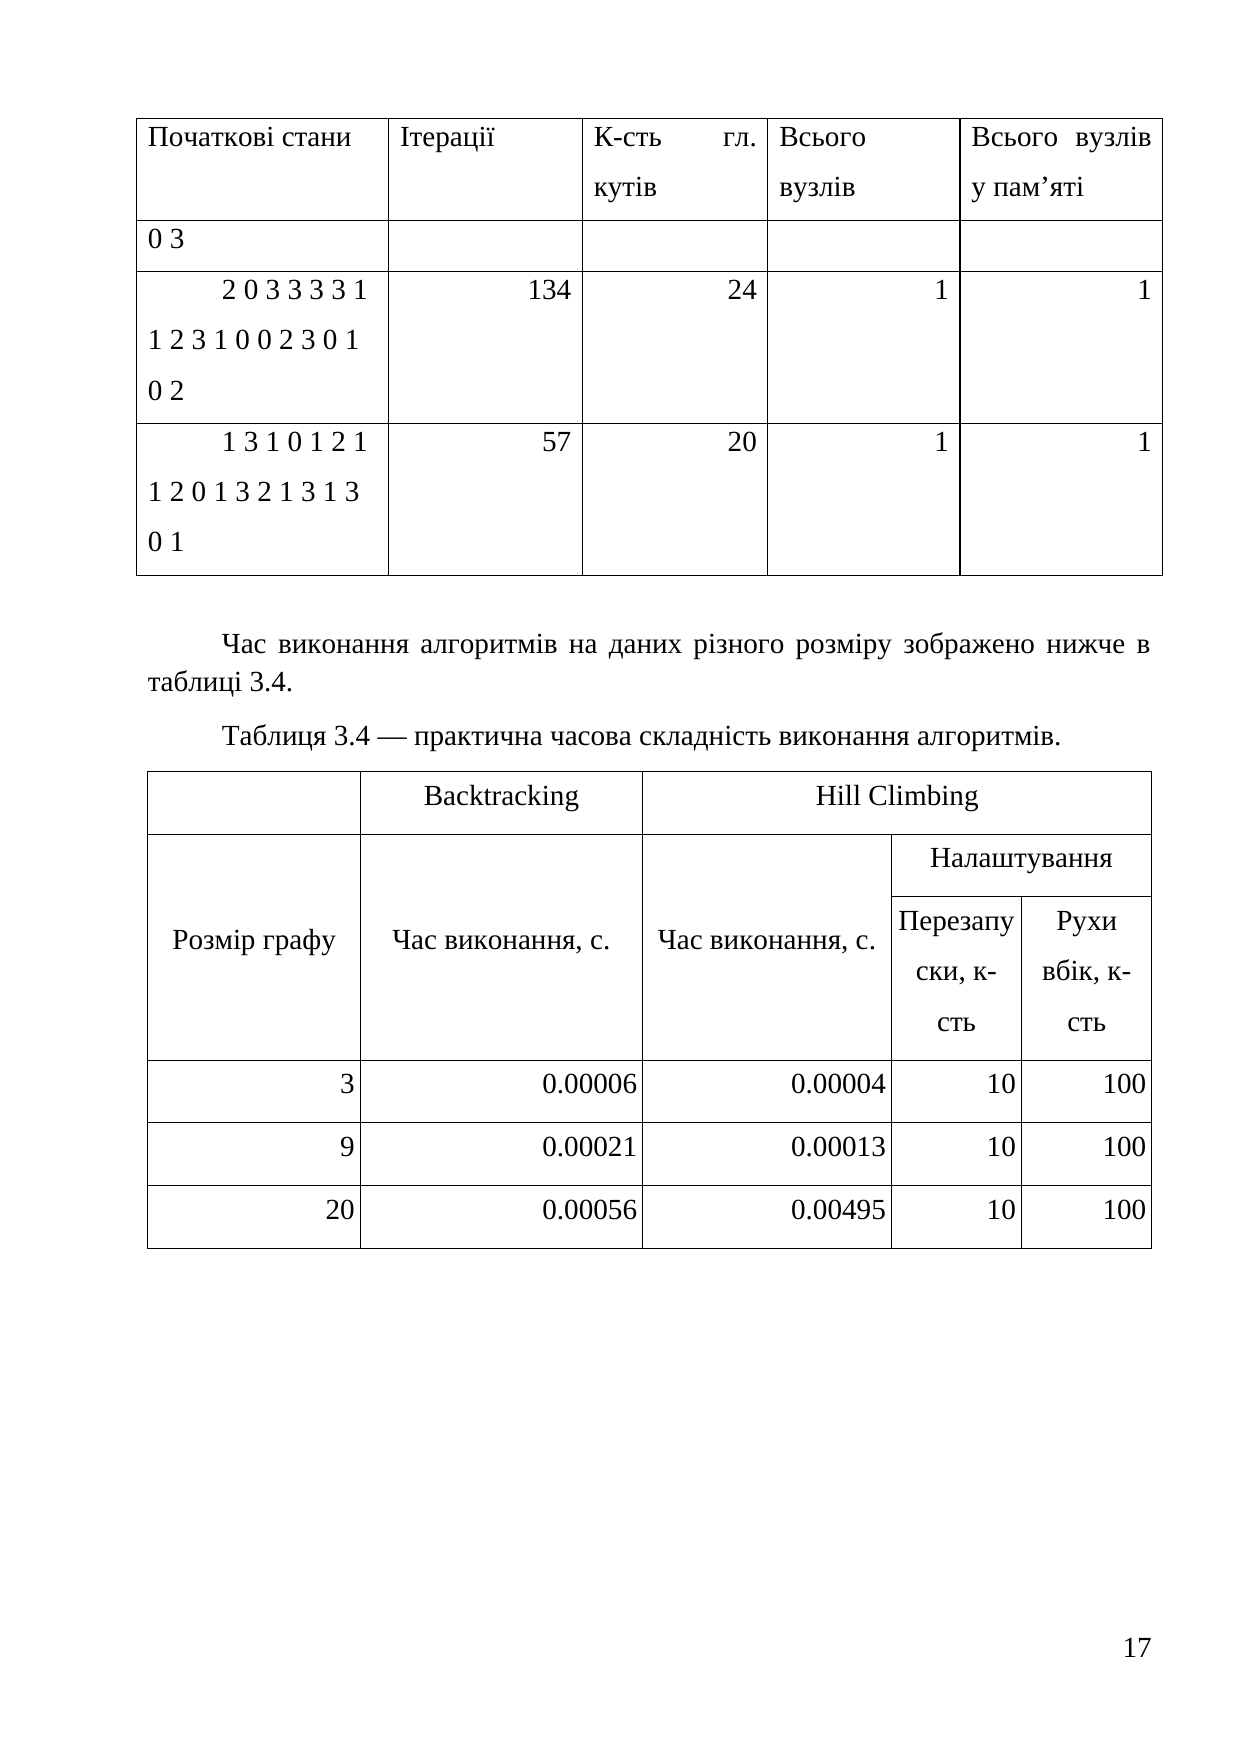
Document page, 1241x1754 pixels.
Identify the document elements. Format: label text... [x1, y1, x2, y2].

table_cell [389, 221, 582, 271]
table_cell 0 3 [137, 221, 388, 271]
table_cell Розмір графу [148, 835, 360, 1059]
table_cell 0.00495 [643, 1186, 891, 1248]
table_cell Перезапуски, к-сть [892, 897, 1021, 1059]
table_cell 1 [768, 272, 959, 423]
table_cell 100 [1022, 1123, 1151, 1185]
table_cell 10 [892, 1186, 1021, 1248]
table_cell [583, 221, 767, 271]
table_cell 100 [1022, 1061, 1151, 1122]
table_cell [961, 221, 1162, 271]
table_cell 100 [1022, 1186, 1151, 1248]
table_cell 0.00006 [361, 1061, 642, 1122]
table_cell 134 [389, 272, 582, 423]
table_cell 0.00013 [643, 1123, 891, 1185]
table_header Початкові стани [137, 119, 388, 220]
table_cell 9 [148, 1123, 360, 1185]
table_cell Час виконання, с. [643, 835, 891, 1059]
table_header Hill Climbing [643, 772, 1151, 833]
table_header Всього вузлів у пам’яті [961, 119, 1162, 220]
table_cell 1 [961, 272, 1162, 423]
table_header Всього вузлів [768, 119, 959, 220]
text Час виконання алгоритмів на даних різного розміру зображено нижче в таблиці 3.4. [148, 626, 1152, 698]
table_cell [768, 221, 959, 271]
table_cell 24 [583, 272, 767, 423]
table_cell Час виконання, с. [361, 835, 642, 1059]
table_cell 10 [892, 1123, 1021, 1185]
table_header Ітерації [389, 119, 582, 220]
table_cell 20 [148, 1186, 360, 1248]
table_cell 1 [768, 424, 959, 575]
table_cell 0.00004 [643, 1061, 891, 1122]
table_header [148, 772, 360, 833]
table_cell 0.00021 [361, 1123, 642, 1185]
table_cell 0.00056 [361, 1186, 642, 1248]
table_header Backtracking [361, 772, 642, 833]
table_cell 20 [583, 424, 767, 575]
table_cell 10 [892, 1061, 1021, 1122]
table_cell Рухи вбік, к-сть [1022, 897, 1151, 1059]
table_cell Налаштування [892, 835, 1151, 896]
table_cell 2 0 3 3 3 3 1 1 2 3 1 0 0 2 3 0 1 0 2 [137, 272, 388, 423]
table_cell 1 [961, 424, 1162, 575]
table_header К-сть гл. кутів [583, 119, 767, 220]
table_cell 1 3 1 0 1 2 1 1 2 0 1 3 2 1 3 1 3 0 1 [137, 424, 388, 575]
table_cell 57 [389, 424, 582, 575]
text Таблиця 3.4 — практична часова складність виконання алгоритмів. [148, 718, 1152, 751]
table_cell 3 [148, 1061, 360, 1122]
